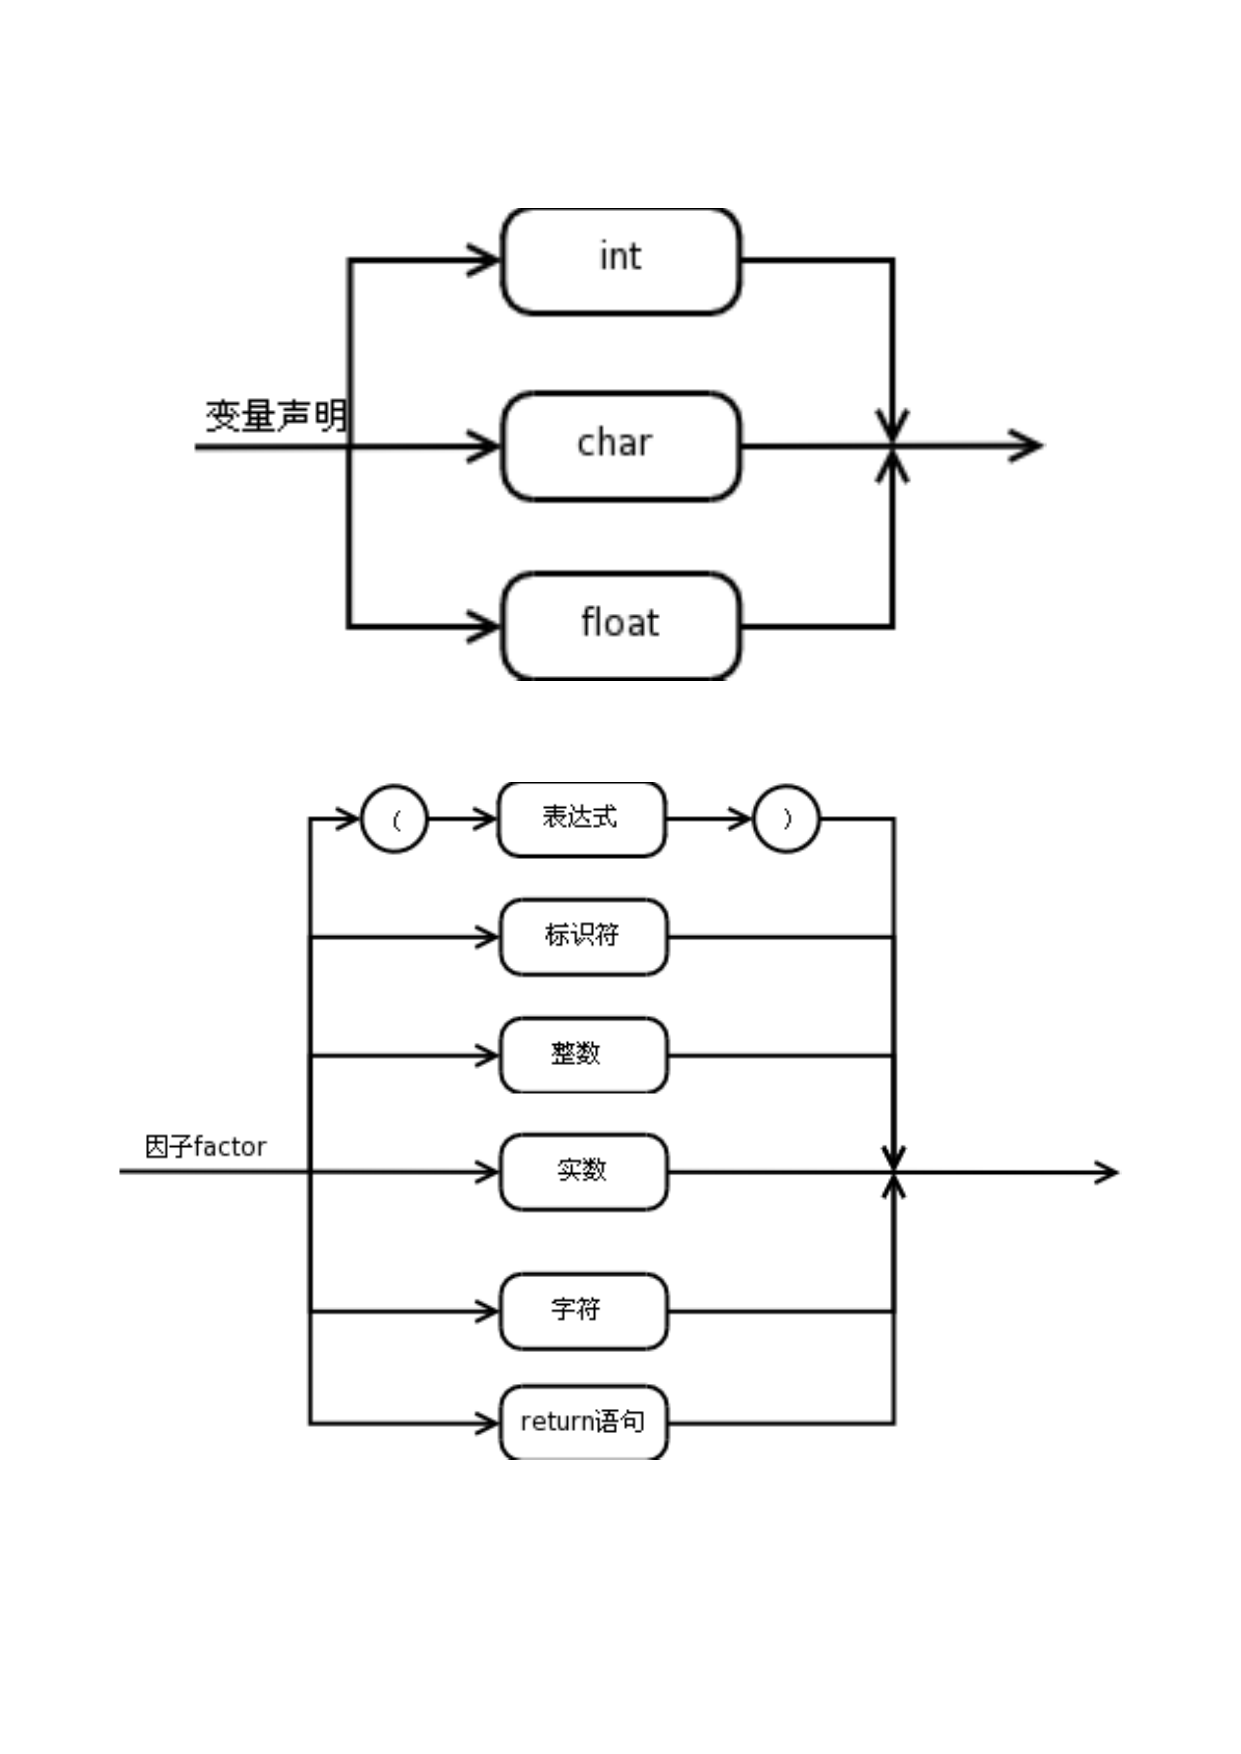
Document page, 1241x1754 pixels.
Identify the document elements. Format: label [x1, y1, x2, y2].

picture [193, 208, 1047, 681]
picture [118, 782, 1122, 1460]
